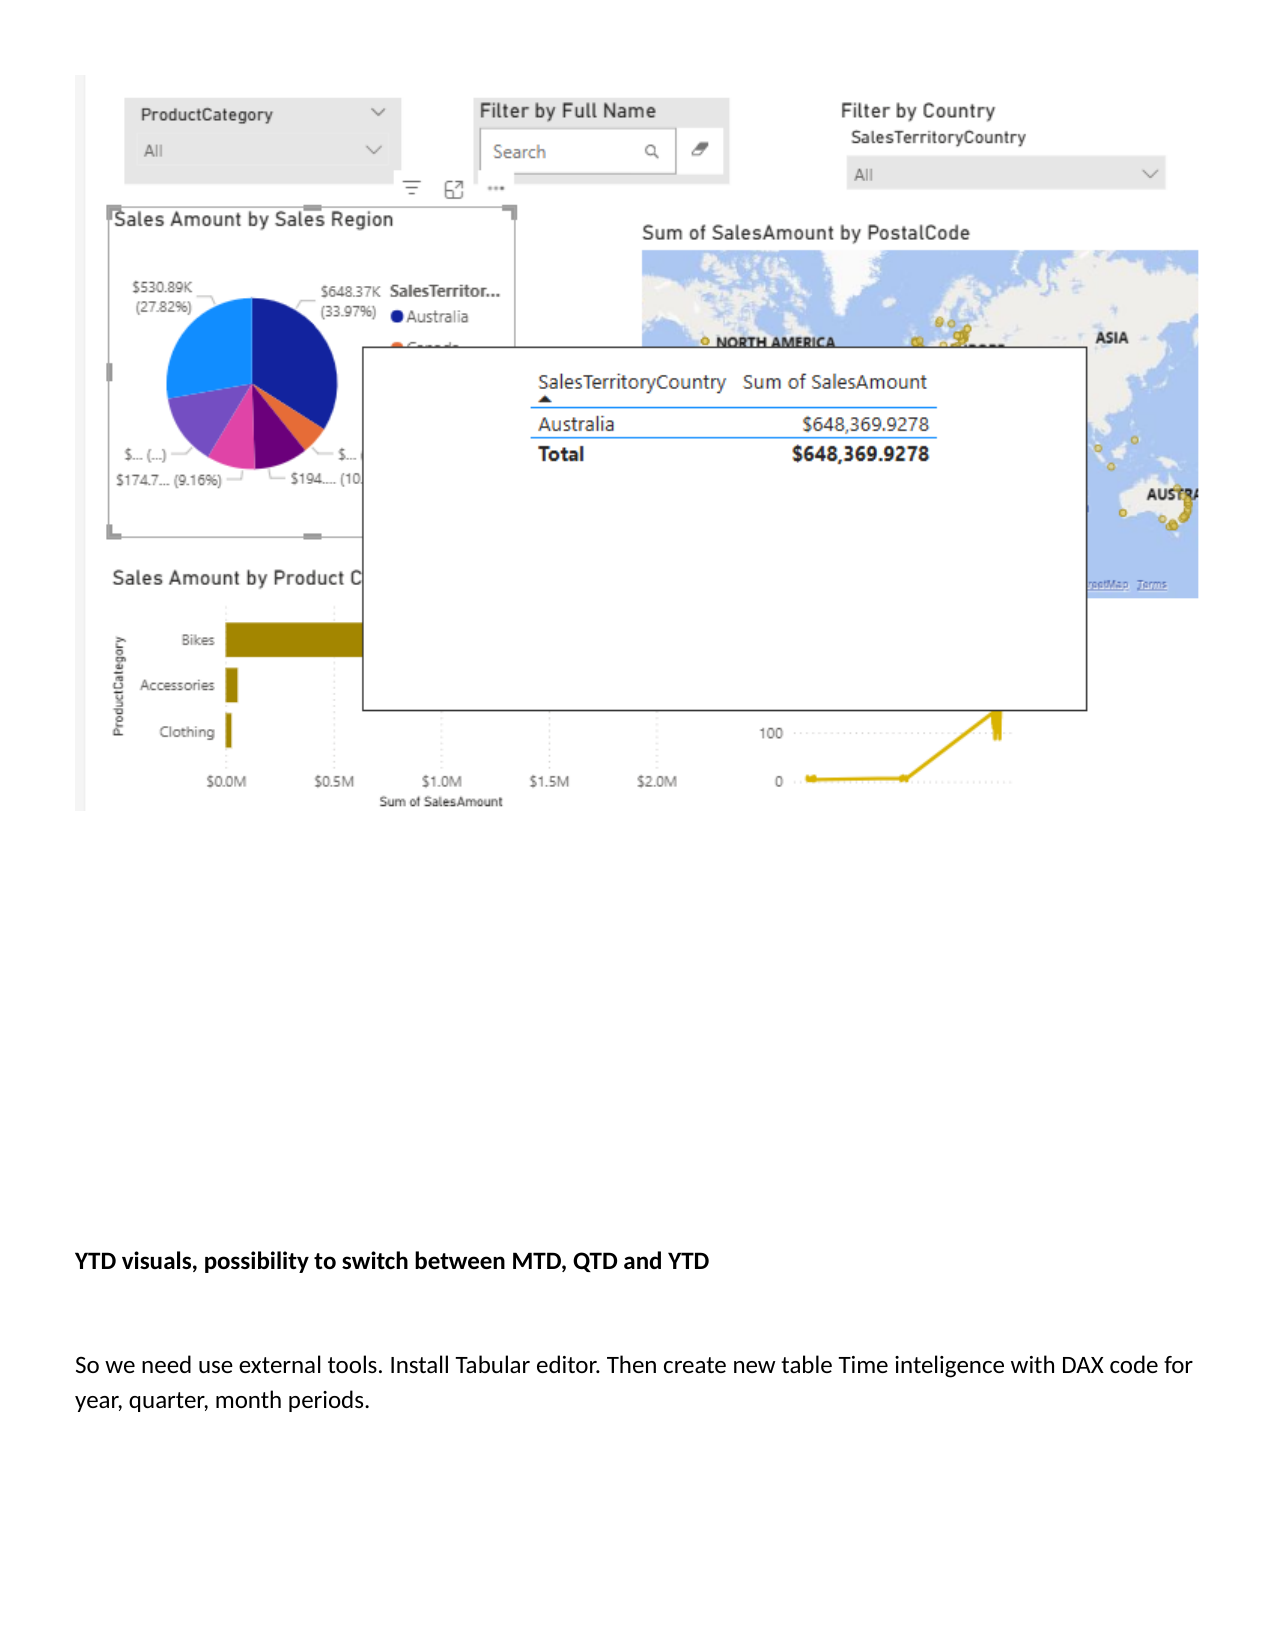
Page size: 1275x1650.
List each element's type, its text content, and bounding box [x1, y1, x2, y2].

text So we need use external tools. Install Tabular editor. Then create new table Time inteligence with DAX code for year, quarter, month periods. [75, 1349, 1200, 1414]
text YTD visuals, possibility to switch between MTD, QTD and YTD [75, 1245, 1200, 1276]
